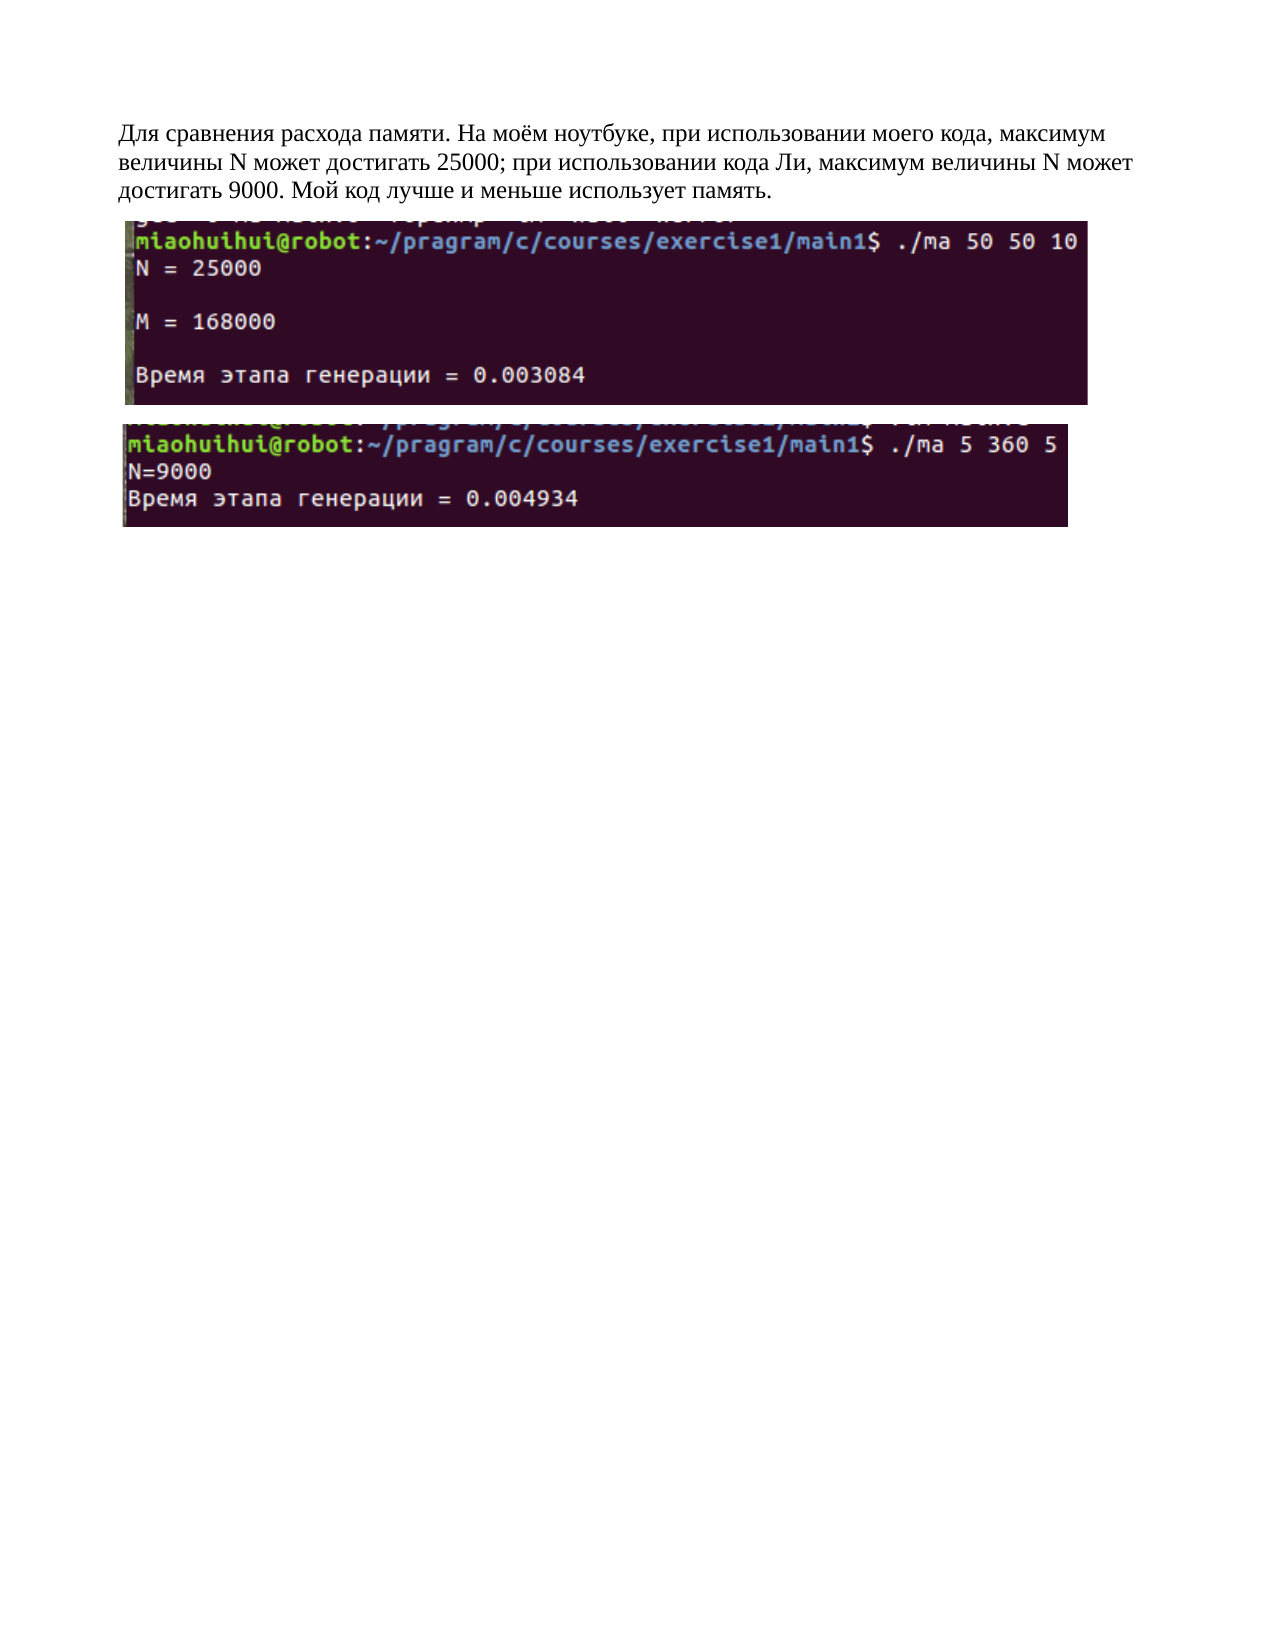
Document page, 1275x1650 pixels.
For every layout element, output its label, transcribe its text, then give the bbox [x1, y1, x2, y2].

text Для сравнения расхода памяти. На моём ноутбуке, при использовании моего кода, максимум величины N может достигать 25000; при использовании кода Ли, максимум величины N может достигать 9000. Мой код лучше и меньше использует память. [118, 118, 1157, 204]
picture [125, 221, 1088, 405]
picture [122, 424, 1068, 527]
